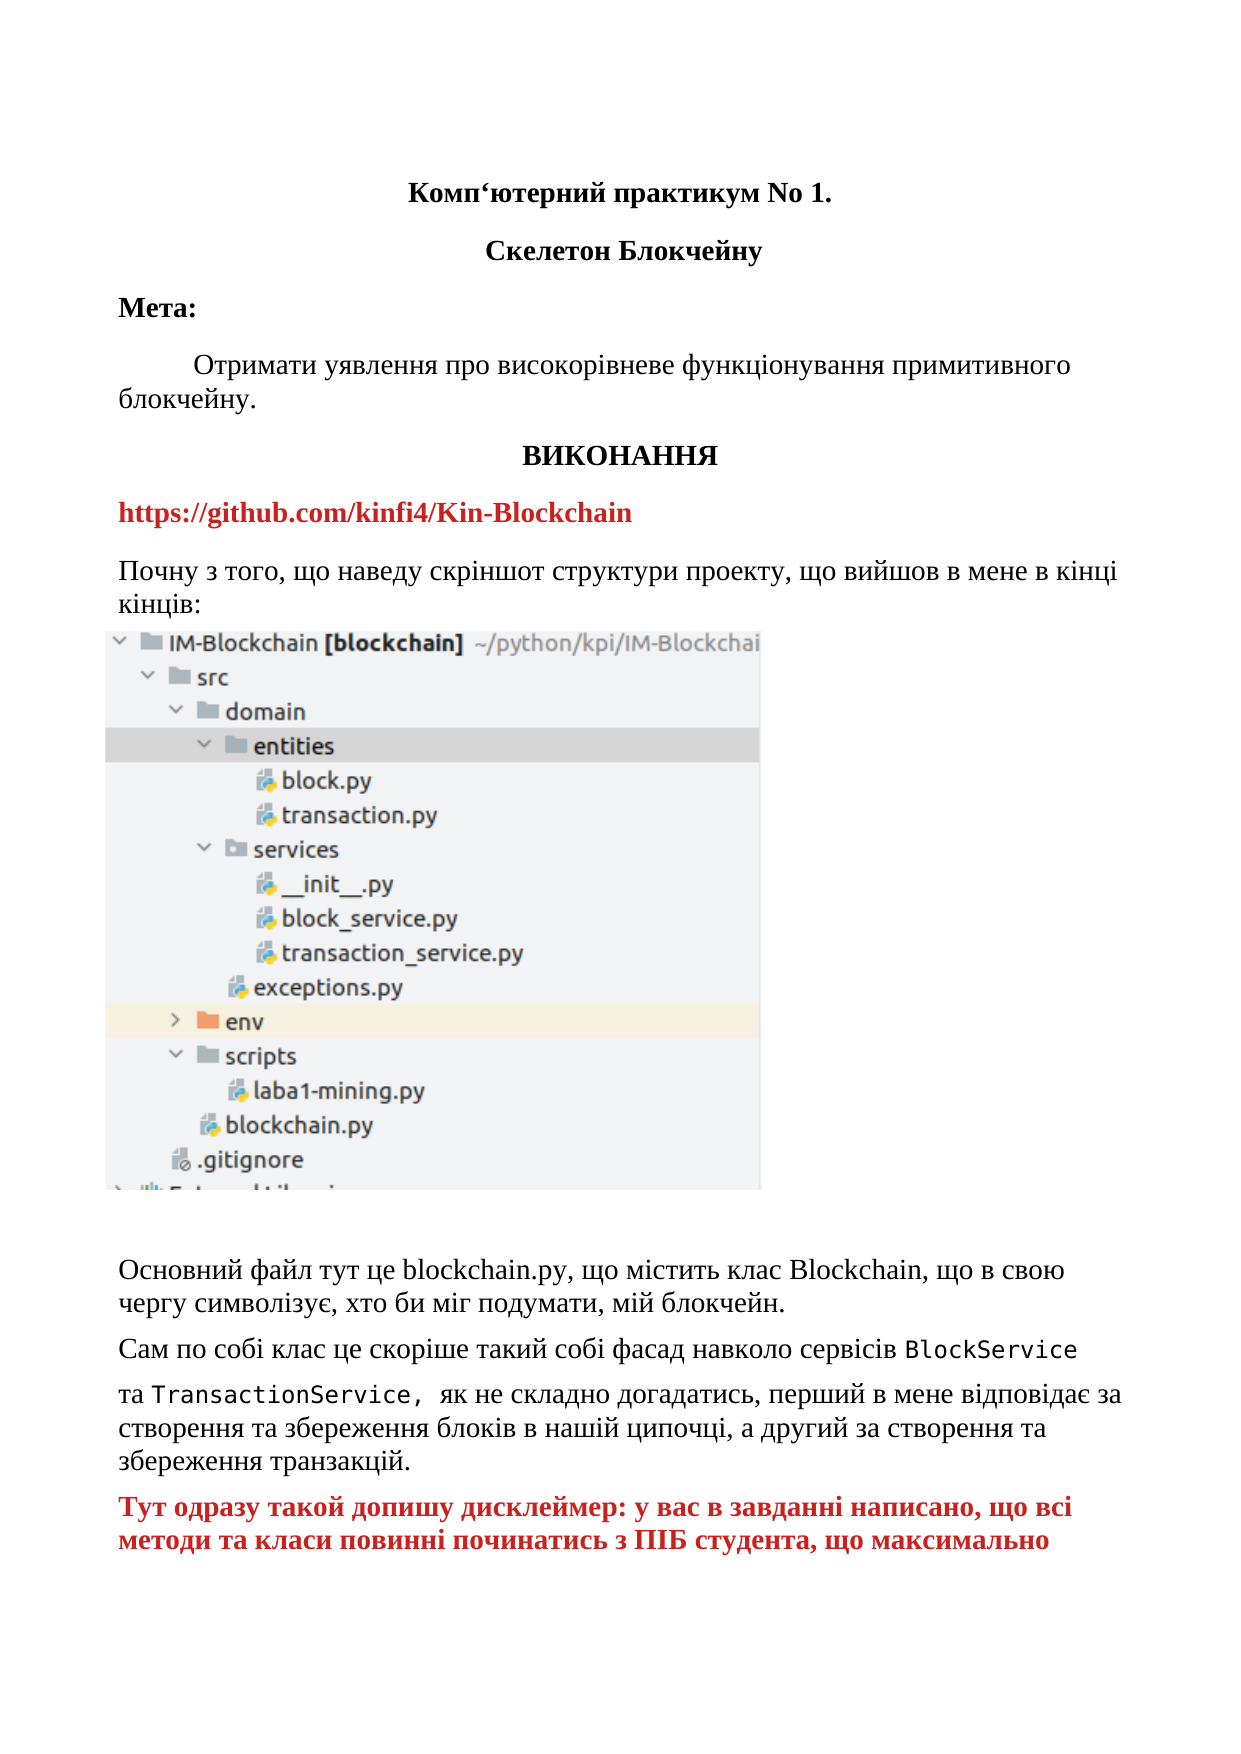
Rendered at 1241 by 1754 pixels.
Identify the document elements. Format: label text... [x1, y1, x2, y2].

text Сам по собі клас це скоріше такий собі фасад навколо сервісів BlockService [118, 1331, 1122, 1364]
text ВИКОНАННЯ [118, 438, 1122, 472]
text Мета: [118, 290, 1122, 323]
text та TransactionService, як не складно догадатись, перший в мене відповідає за створення та збереження блоків в нашій ципочці, а другий за створення та збереження транзакцій. [118, 1376, 1122, 1477]
text Отримати уявлення про високорівневе функціонування примитивного блокчейну. [118, 347, 1122, 414]
text Тут одразу такой допишу дисклеймер: у вас в завданні написано, що всі методи та класи повинні починатись з ПІБ студента, що максимально [118, 1489, 1122, 1556]
text Скелетон Блокчейну [118, 233, 1122, 266]
text Основний файл тут це blockchain.py, що містить клас Blockchain, що в свою чергу символізує, хто би міг подумати, мій блокчейн. [118, 1252, 1122, 1319]
text Почну з того, що наведу скріншот структури проекту, що вийшов в мене в кінці кінців: [118, 553, 1122, 620]
text https://github.com/kinfi4/Kin-Blockchain [118, 495, 1122, 529]
text Комп‘ютерний практикум No 1. [118, 175, 1122, 209]
picture [105, 631, 764, 1190]
